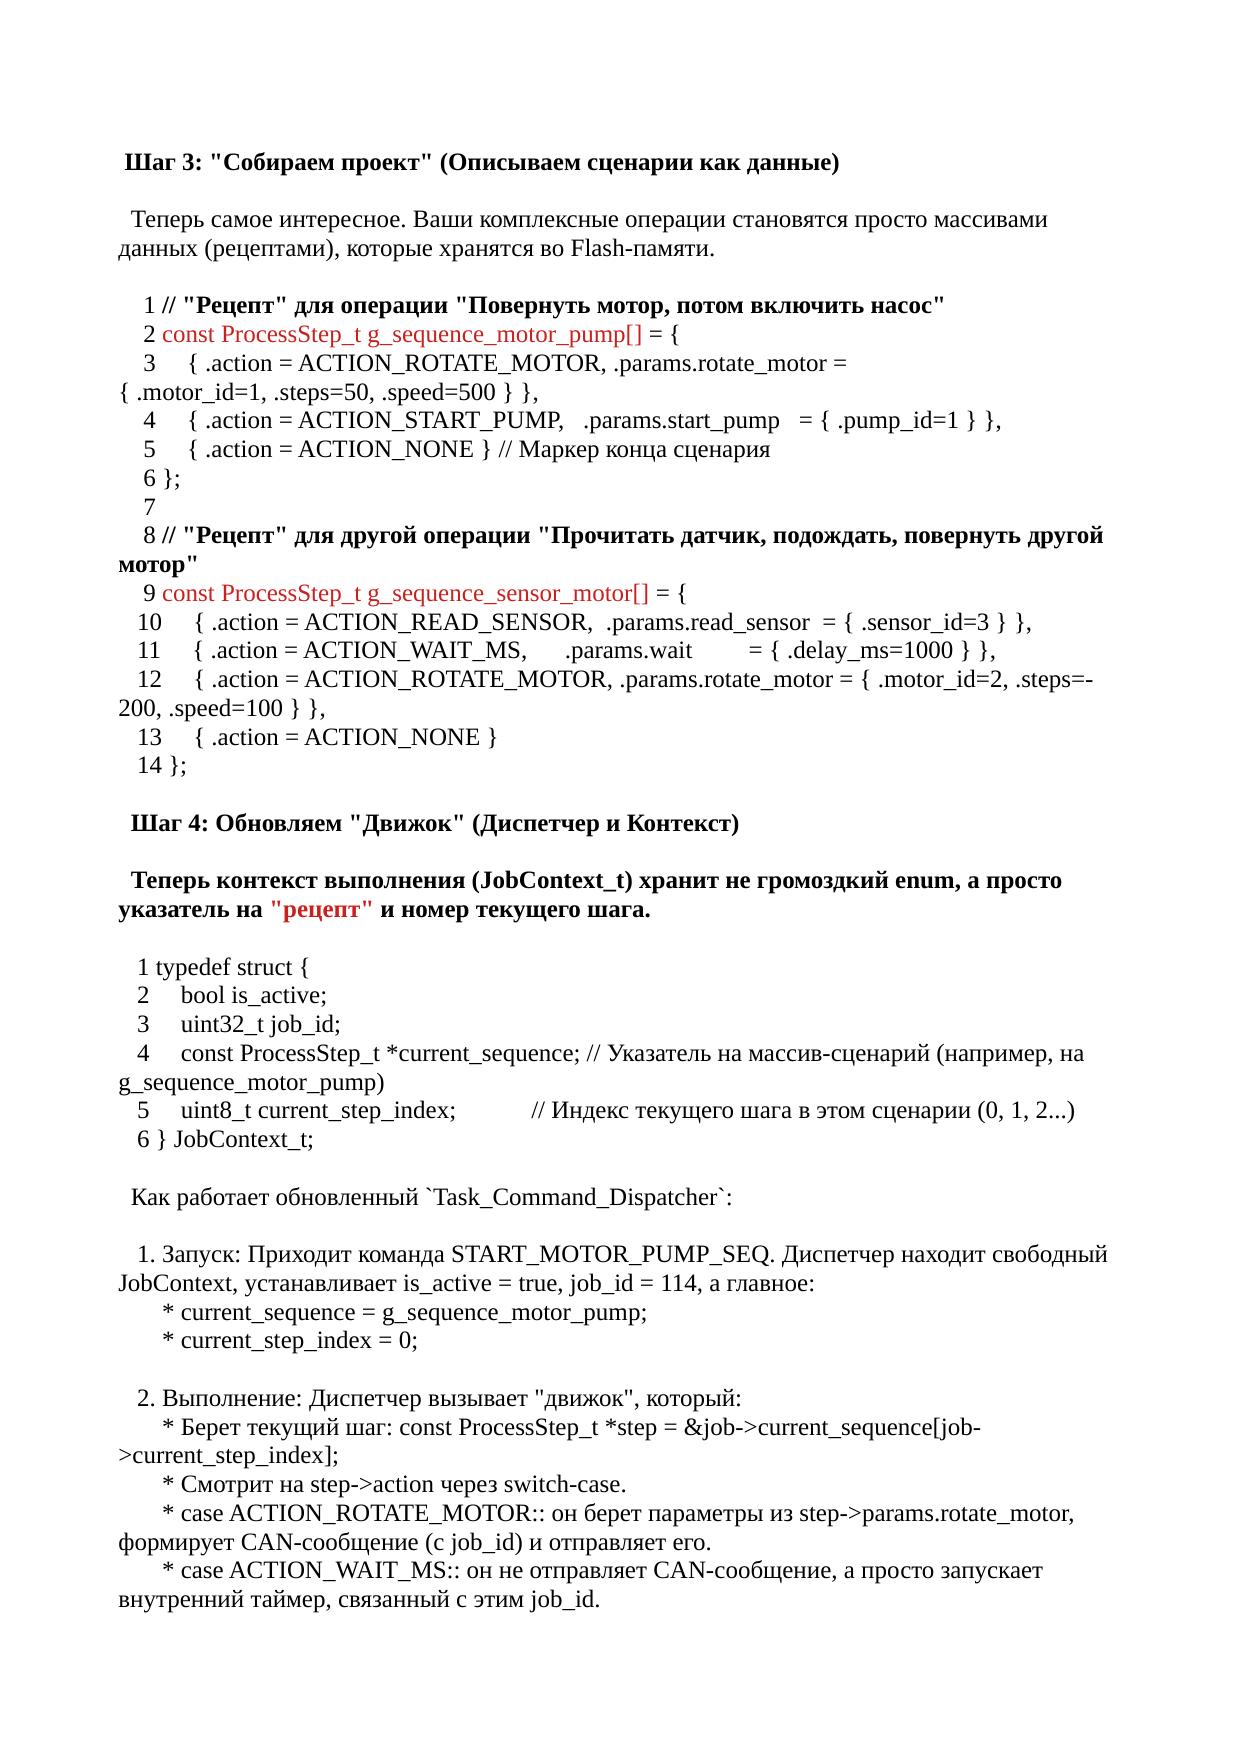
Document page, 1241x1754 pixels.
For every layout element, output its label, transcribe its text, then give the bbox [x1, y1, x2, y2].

text 2. Выполнение: Диспетчер вызывает "движок", который: [118, 1383, 1122, 1412]
text Шаг 4: Обновляем "Движок" (Диспетчер и Контекст) [118, 808, 1122, 837]
text Как работает обновленный `Task_Command_Dispatcher`: [118, 1182, 1122, 1211]
text * current_sequence = g_sequence_motor_pump; [118, 1297, 1122, 1326]
text 8 // "Рецепт" для другой операции "Прочитать датчик, подождать, повернуть другой мотор" [118, 521, 1122, 578]
text * current_step_index = 0; [118, 1326, 1122, 1354]
text 2 bool is_active; [118, 981, 1122, 1009]
text 2 const ProcessStep_t g_sequence_motor_pump[] = { [118, 319, 1122, 348]
text 4 { .action = ACTION_START_PUMP, .params.start_pump = { .pump_id=1 } }, [118, 406, 1122, 434]
text Теперь контекст выполнения (JobContext_t) хранит не громоздкий enum, а просто указатель на "рецепт" и номер текущего шага. [118, 866, 1122, 923]
text 5 uint8_t current_step_index; // Индекс текущего шага в этом сценарии (0, 1, 2...) [118, 1096, 1122, 1124]
text 13 { .action = ACTION_NONE } [118, 722, 1122, 751]
text 7 [118, 492, 1122, 521]
text Шаг 3: "Собираем проект" (Описываем сценарии как данные) [118, 147, 1122, 176]
text 1 typedef struct { [118, 952, 1122, 981]
text 6 }; [118, 463, 1122, 492]
text * Смотрит на step->action через switch-case. [118, 1469, 1122, 1498]
text 10 { .action = ACTION_READ_SENSOR, .params.read_sensor = { .sensor_id=3 } }, [118, 607, 1122, 636]
text 11 { .action = ACTION_WAIT_MS, .params.wait = { .delay_ms=1000 } }, [118, 636, 1122, 664]
text 6 } JobContext_t; [118, 1124, 1122, 1153]
text Теперь самое интересное. Ваши комплексные операции становятся просто массивами данных (рецептами), которые хранятся во Flash-памяти. [118, 204, 1122, 262]
text 1 // "Рецепт" для операции "Повернуть мотор, потом включить насос" [118, 291, 1122, 319]
text 14 }; [118, 751, 1122, 779]
text 3 { .action = ACTION_ROTATE_MOTOR, .params.rotate_motor = { .motor_id=1, .steps=50, .speed=500 } }, [118, 348, 1122, 406]
text 3 uint32_t job_id; [118, 1009, 1122, 1038]
text 4 const ProcessStep_t *current_sequence; // Указатель на массив-сценарий (например, на g_sequence_motor_pump) [118, 1038, 1122, 1096]
text * case ACTION_ROTATE_MOTOR:: он берет параметры из step->params.rotate_motor, формирует CAN-сообщение (с job_id) и отправляет его. [118, 1498, 1122, 1556]
text * Берет текущий шаг: const ProcessStep_t *step = &job->current_sequence[job->current_step_index]; [118, 1412, 1122, 1469]
text 12 { .action = ACTION_ROTATE_MOTOR, .params.rotate_motor = { .motor_id=2, .steps=-200, .speed=100 } }, [118, 664, 1122, 722]
text * case ACTION_WAIT_MS:: он не отправляет CAN-сообщение, а просто запускает внутренний таймер, связанный с этим job_id. [118, 1556, 1122, 1613]
text 9 const ProcessStep_t g_sequence_sensor_motor[] = { [118, 578, 1122, 607]
text 1. Запуск: Приходит команда START_MOTOR_PUMP_SEQ. Диспетчер находит свободный JobContext, устанавливает is_active = true, job_id = 114, а главное: [118, 1239, 1122, 1297]
text 5 { .action = ACTION_NONE } // Маркер конца сценария [118, 434, 1122, 463]
